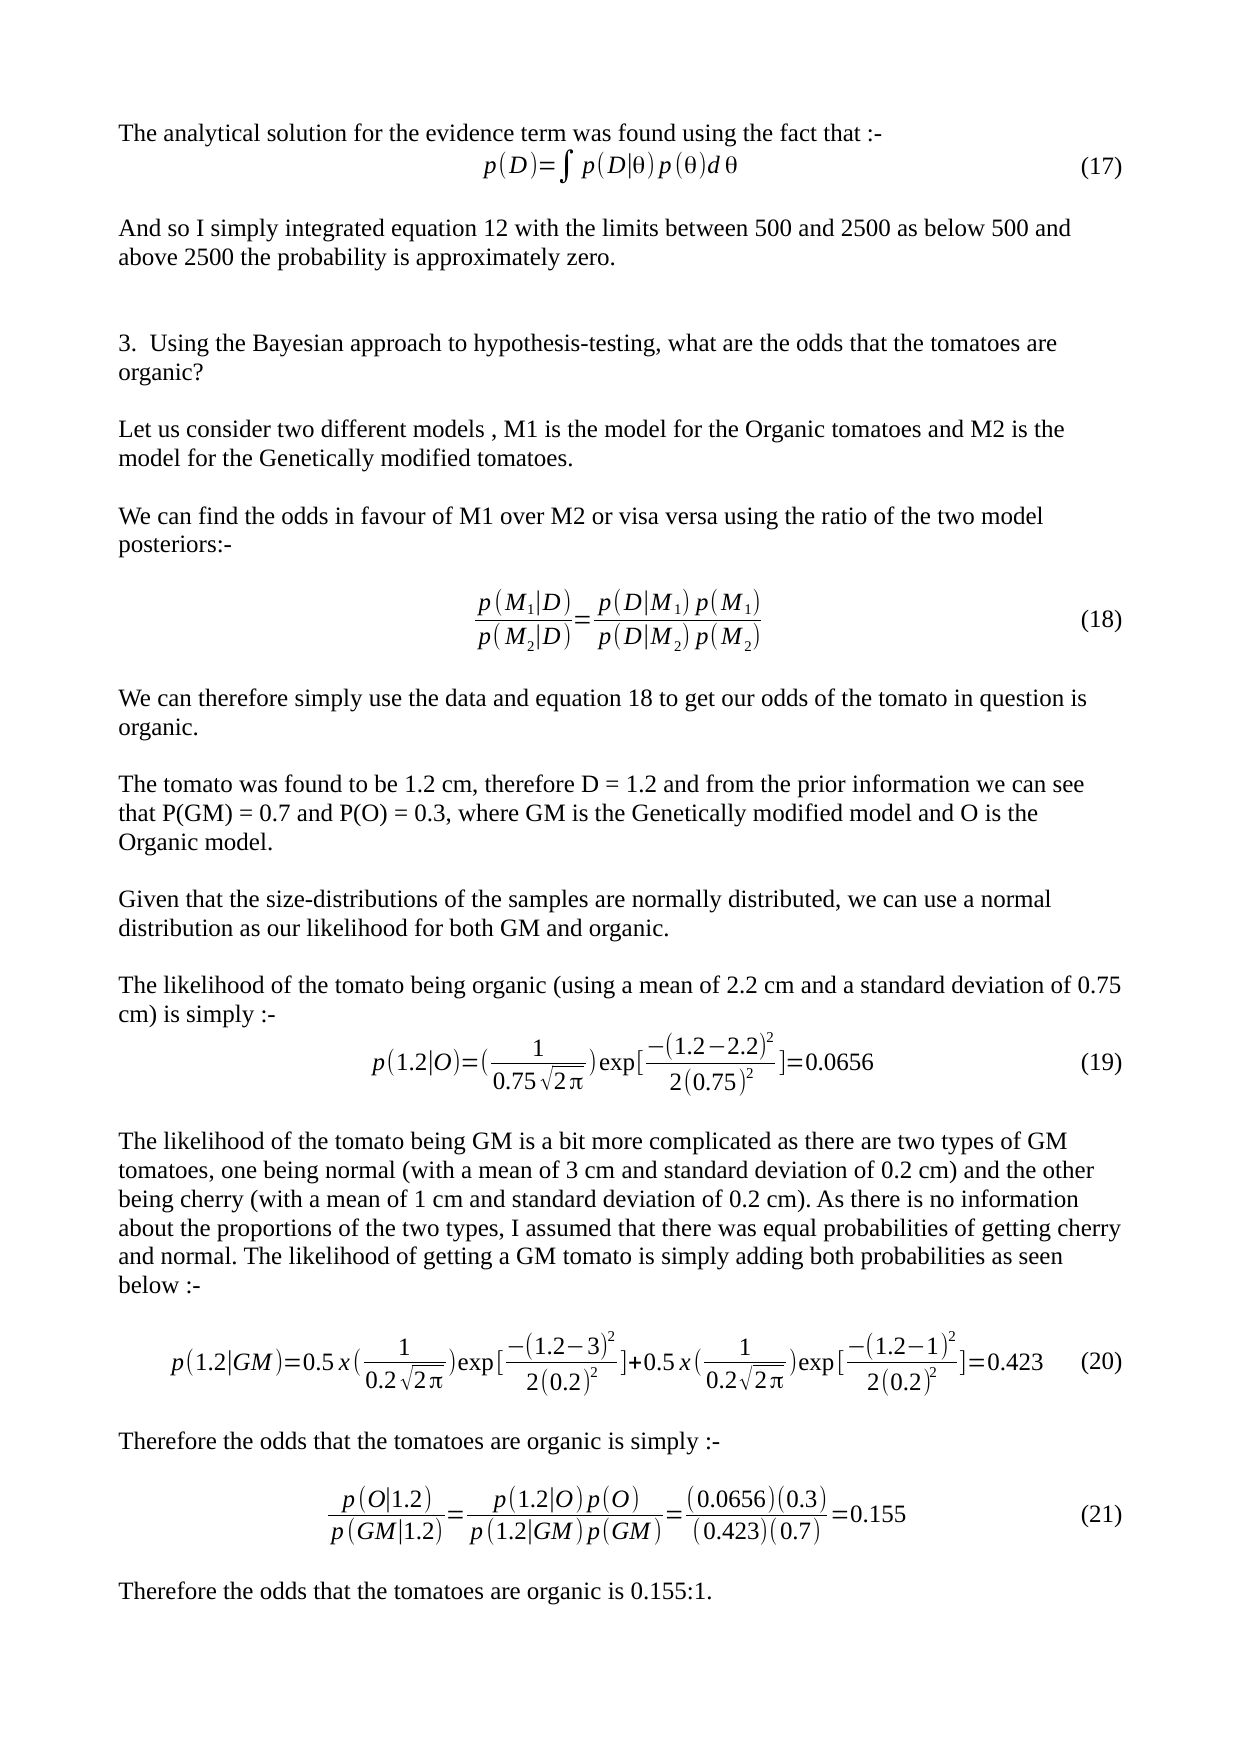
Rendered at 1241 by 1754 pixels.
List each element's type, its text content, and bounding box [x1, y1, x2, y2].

text (17) [118, 147, 1122, 184]
text The analytical solution for the evidence term was found using the fact that :- [118, 118, 1122, 147]
text Given that the size-distributions of the samples are normally distributed, we can use a normal distribution as our likelihood for both GM and organic. [118, 884, 1122, 942]
text The likelihood of the tomato being GM is a bit more complicated as there are two types of GM tomatoes, one being normal (with a mean of 3 cm and standard deviation of 0.2 cm) and the other being cherry (with a mean of 1 cm and standard deviation of 0.2 cm). As there is no information about the proportions of the two types, I assumed that there was equal probabilities of getting cherry and normal. The likelihood of getting a GM tomato is simply adding both probabilities as seen below :- [118, 1126, 1122, 1299]
text 3. Using the Bayesian approach to hypothesis-testing, what are the odds that the tomatoes are organic? [118, 328, 1122, 386]
text Therefore the odds that the tomatoes are organic is 0.155:1. [118, 1576, 1122, 1605]
text Let us consider two different models , M1 is the model for the Organic tomatoes and M2 is the model for the Genetically modified tomatoes. [118, 414, 1122, 472]
text The tomato was found to be 1.2 cm, therefore D = 1.2 and from the prior information we can see that P(GM) = 0.7 and P(O) = 0.3, where GM is the Genetically modified model and O is the Organic model. [118, 769, 1122, 856]
text (21) [118, 1484, 1122, 1547]
text And so I simply integrated equation 12 with the limits between 500 and 2500 as below 500 and above 2500 the probability is approximately zero. [118, 213, 1122, 271]
text The likelihood of the tomato being organic (using a mean of 2.2 cm and a standard deviation of 0.75 cm) is simply :- [118, 971, 1122, 1028]
text We can therefore simply use the data and equation 18 to get our odds of the tomato in question is organic. [118, 683, 1122, 741]
text (20) [118, 1328, 1122, 1397]
text (18) [118, 587, 1122, 654]
text Therefore the odds that the tomatoes are organic is simply :- [118, 1426, 1122, 1455]
text (19) [118, 1028, 1122, 1098]
text We can find the odds in favour of M1 over M2 or visa versa using the ratio of the two model posteriors:- [118, 501, 1122, 558]
